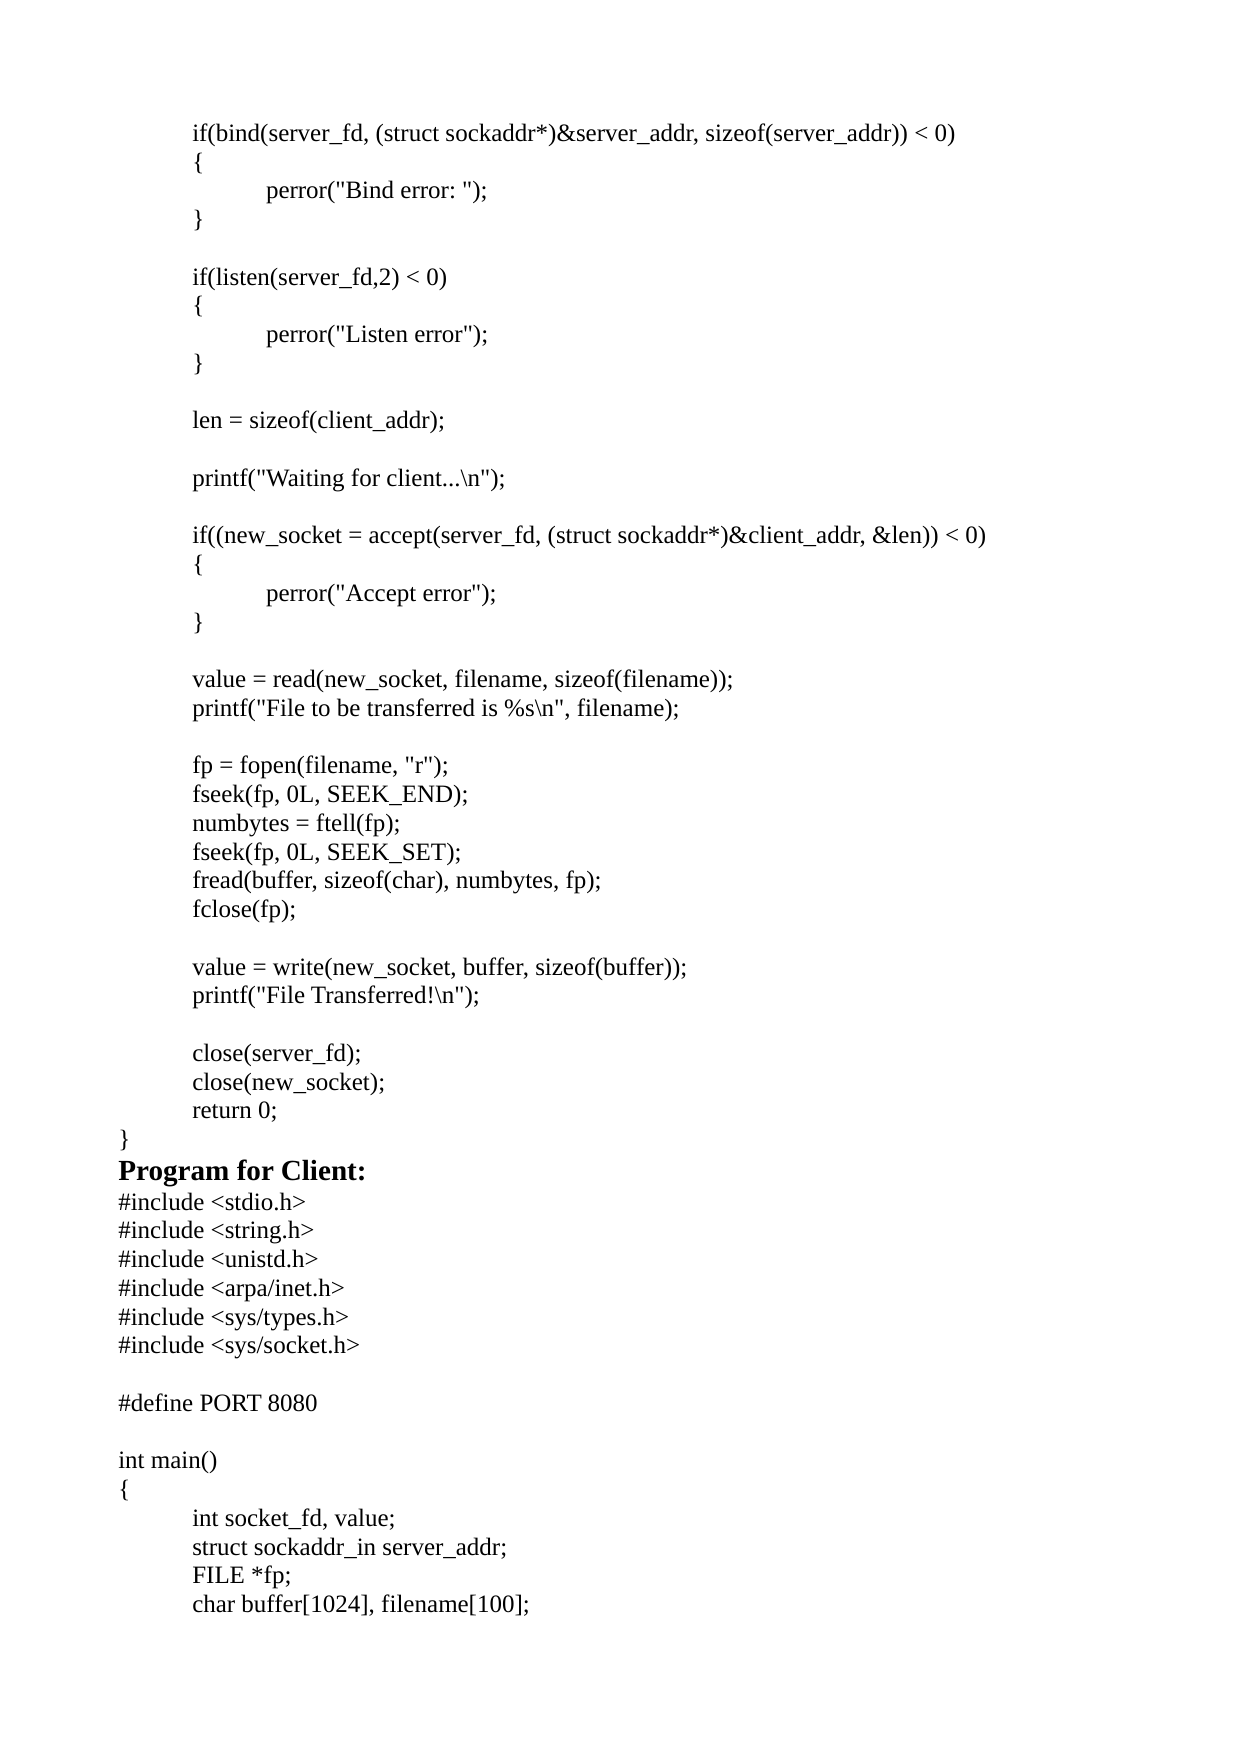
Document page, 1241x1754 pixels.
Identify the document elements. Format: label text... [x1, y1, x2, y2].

text fp = fopen(filename, "r"); [118, 751, 1122, 779]
text printf("File to be transferred is %s\n", filename); [118, 693, 1122, 722]
text } [118, 1124, 1122, 1153]
text { [118, 147, 1122, 176]
text numbytes = ftell(fp); [118, 808, 1122, 837]
text value = read(new_socket, filename, sizeof(filename)); [118, 664, 1122, 693]
text close(server_fd); [118, 1038, 1122, 1067]
text } [118, 348, 1122, 377]
text { [118, 291, 1122, 319]
text len = sizeof(client_addr); [118, 406, 1122, 434]
text perror("Listen error"); [118, 319, 1122, 348]
text Program for Client: [118, 1153, 1122, 1187]
text FILE *fp; [118, 1560, 1122, 1589]
text } [118, 607, 1122, 636]
text fseek(fp, 0L, SEEK_SET); [118, 837, 1122, 866]
text fread(buffer, sizeof(char), numbytes, fp); [118, 866, 1122, 894]
text printf("File Transferred!\n"); [118, 981, 1122, 1009]
text { [118, 1474, 1122, 1503]
text perror("Accept error"); [118, 578, 1122, 607]
text if(listen(server_fd,2) < 0) [118, 262, 1122, 291]
text char buffer[1024], filename[100]; [118, 1589, 1122, 1618]
text return 0; [118, 1096, 1122, 1124]
text if((new_socket = accept(server_fd, (struct sockaddr*)&client_addr, &len)) < 0) [118, 521, 1122, 549]
text printf("Waiting for client...\n"); [118, 463, 1122, 492]
text close(new_socket); [118, 1067, 1122, 1096]
text perror("Bind error: "); [118, 176, 1122, 204]
text #include <string.h> [118, 1215, 1122, 1244]
text #include <unistd.h> [118, 1244, 1122, 1273]
text #include <stdio.h> [118, 1187, 1122, 1215]
text } [118, 204, 1122, 233]
text #include <sys/socket.h> [118, 1330, 1122, 1359]
text { [118, 549, 1122, 578]
text #include <sys/types.h> [118, 1302, 1122, 1330]
text struct sockaddr_in server_addr; [118, 1532, 1122, 1560]
text fclose(fp); [118, 894, 1122, 923]
text value = write(new_socket, buffer, sizeof(buffer)); [118, 952, 1122, 981]
text if(bind(server_fd, (struct sockaddr*)&server_addr, sizeof(server_addr)) < 0) [118, 118, 1122, 147]
text #include <arpa/inet.h> [118, 1273, 1122, 1302]
text fseek(fp, 0L, SEEK_END); [118, 779, 1122, 808]
text int main() [118, 1445, 1122, 1474]
text int socket_fd, value; [118, 1503, 1122, 1532]
text #define PORT 8080 [118, 1388, 1122, 1417]
